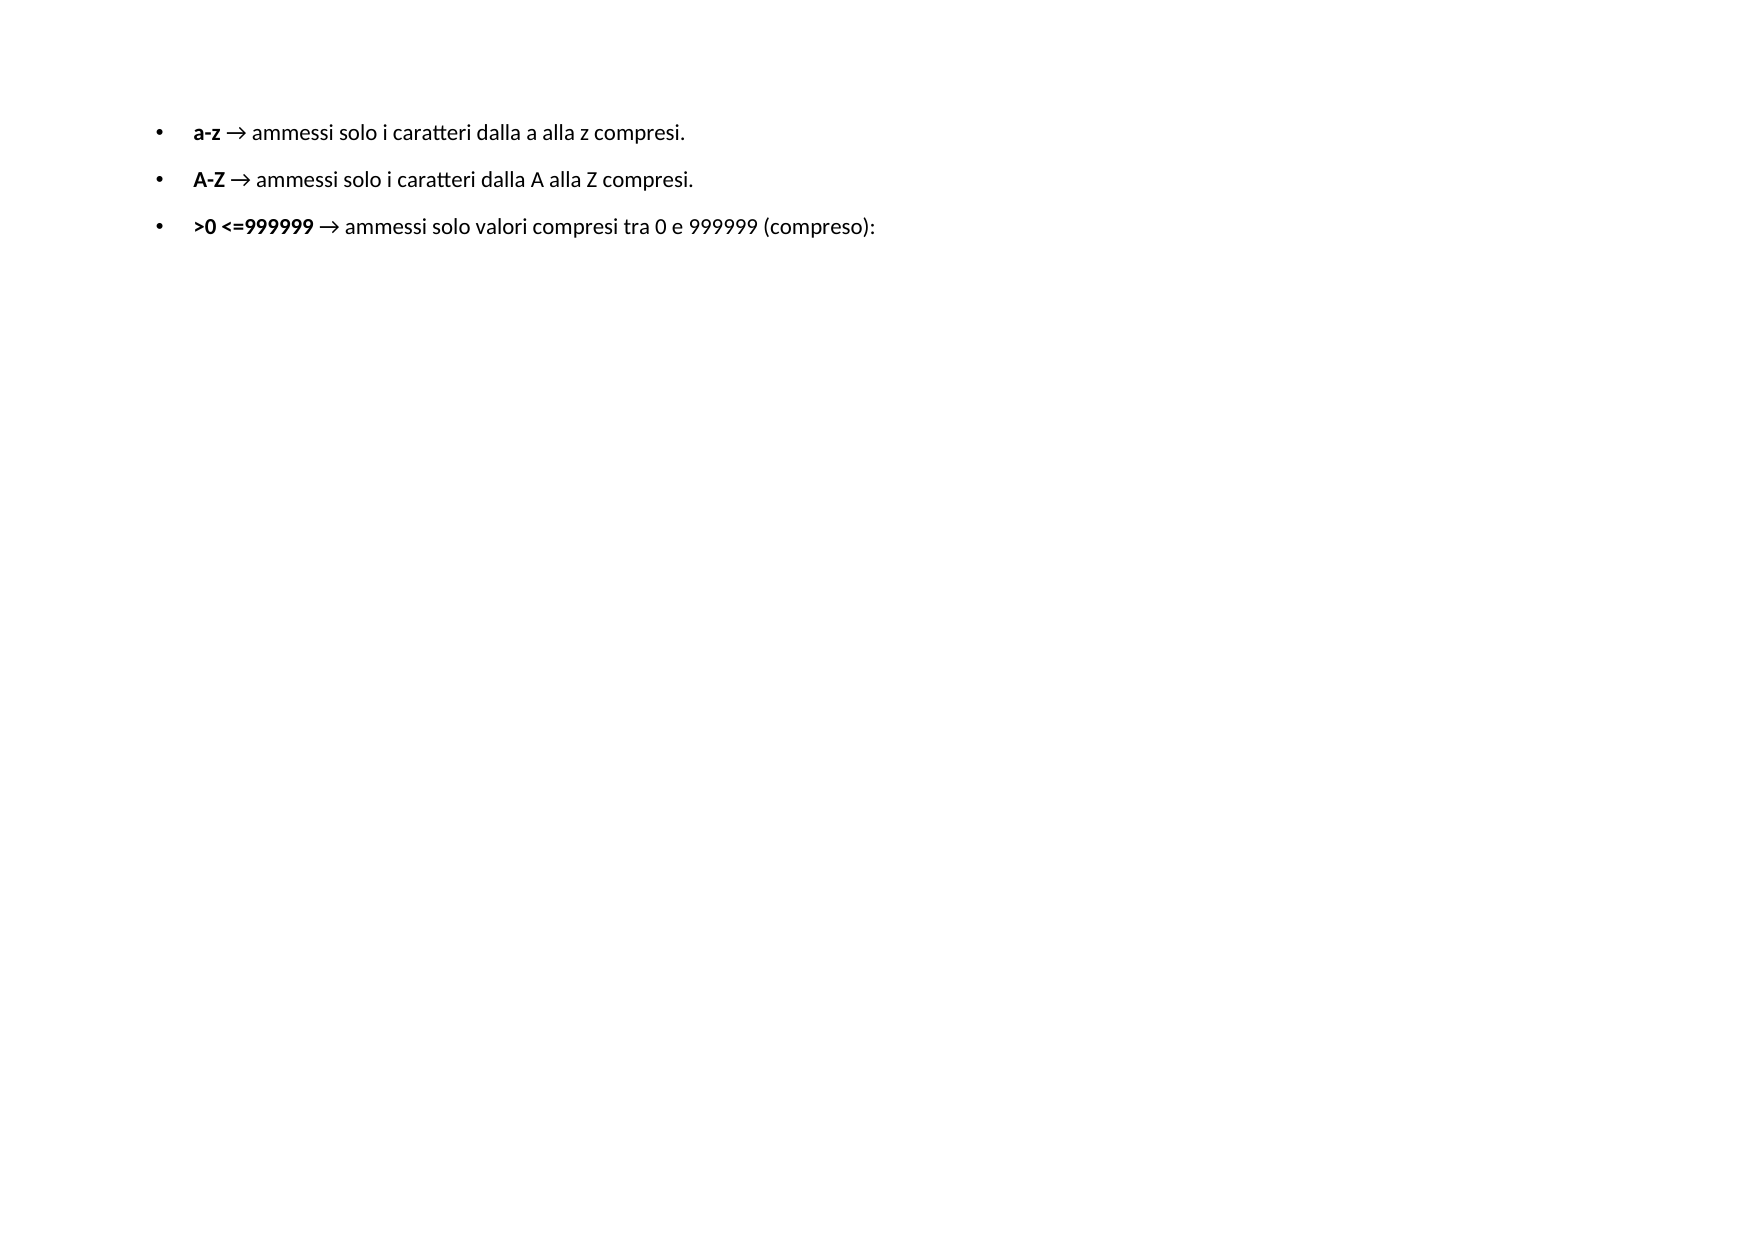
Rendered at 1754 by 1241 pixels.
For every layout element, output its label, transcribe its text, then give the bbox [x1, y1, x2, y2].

list A-Z → ammessi solo i caratteri dalla A alla Z compresi. [156, 165, 1606, 193]
list >0 <=999999 → ammessi solo valori compresi tra 0 e 999999 (compreso): [156, 212, 1606, 240]
list a-z → ammessi solo i caratteri dalla a alla z compresi. [156, 118, 1606, 146]
